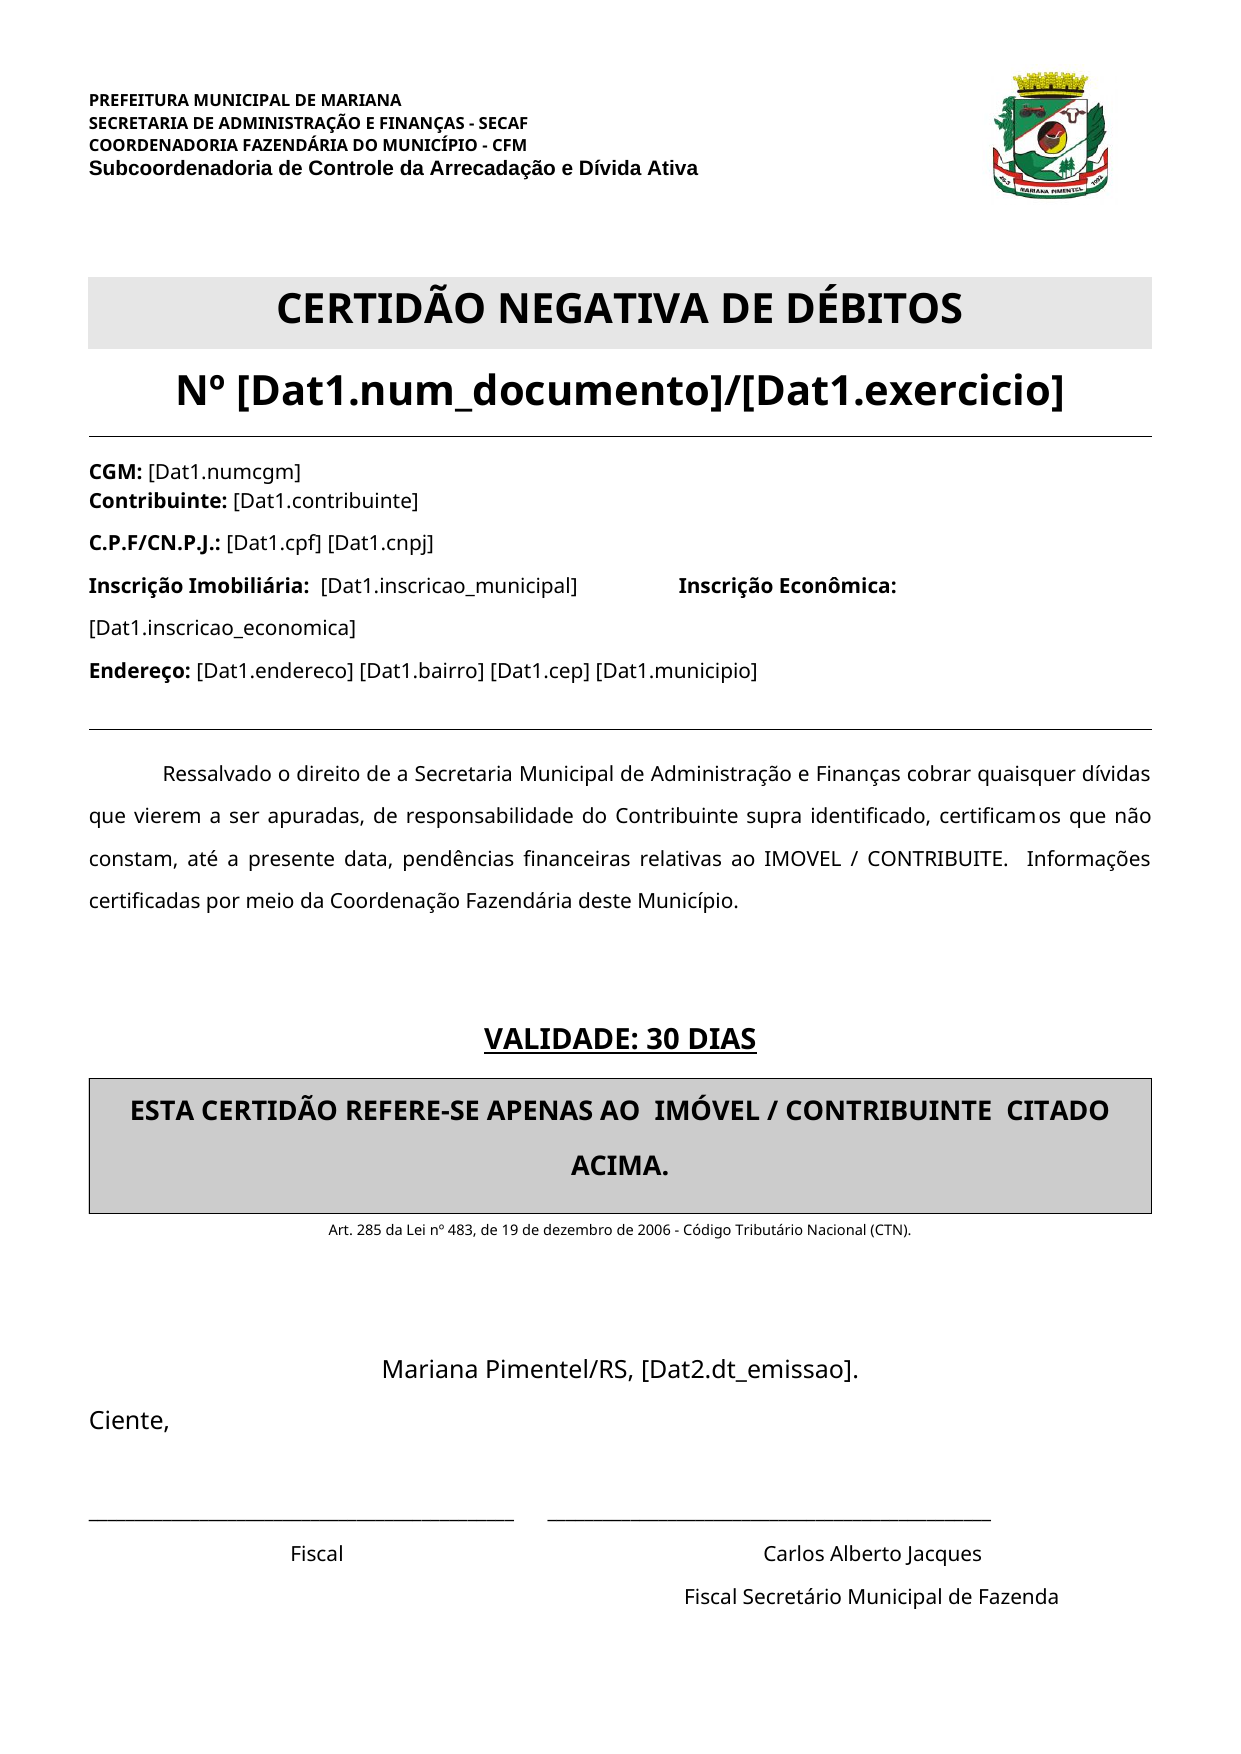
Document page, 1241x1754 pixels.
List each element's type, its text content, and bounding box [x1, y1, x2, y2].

text Ciente, [88, 1403, 1152, 1437]
subtitle Nº [Dat1.num_documento]/[Dat1.exercicio] [88, 360, 1152, 417]
text Contribuinte: [Dat1.contribuinte] [88, 486, 1152, 514]
text Endereço: [Dat1.endereco] [Dat1.bairro] [Dat1.cep] [Dat1.municipio] [88, 656, 1152, 684]
text CGM: [Dat1.numcgm] [88, 457, 1152, 486]
picture [982, 64, 1118, 205]
text Art. 285 da Lei nº 483, de 19 de dezembro de 2006 - Código Tributário Nacional (CTN). [88, 1220, 1152, 1240]
text ESTA CERTIDÃO REFERE-SE APENAS AO IMÓVEL / CONTRIBUINTE CITADO ACIMA. [90, 1079, 1151, 1184]
text ______________________________________________ ________________________________________________ Fiscal Carlos Alberto Jacques Fiscal Secretário Municipal de Fazenda [88, 1497, 1152, 1610]
text CERTIDÃO NEGATIVA DE DÉBITOS [88, 277, 1152, 336]
text Mariana Pimentel/RS, [Dat2.dt_emissao]. [88, 1352, 1152, 1386]
subtitle VALIDADE: 30 DIAS [88, 1018, 1152, 1058]
text Inscrição Imobiliária: [Dat1.inscricao_municipal] Inscrição Econômica: [Dat1.inscricao_economica] [88, 571, 1152, 642]
text Ressalvado o direito de a Secretaria Municipal de Administração e Finanças cobrar quaisquer dívidas que vierem a ser apuradas, de responsabilidade do Contribuinte supra identificado, certificamos que não constam, até a presente data, pendências financeiras relativas ao IMOVEL / CONTRIBUITE. Informações certificadas por meio da Coordenação Fazendária deste Município. [88, 759, 1152, 915]
text C.P.F/CN.P.J.: [Dat1.cpf] [Dat1.cnpj] [88, 528, 1152, 557]
